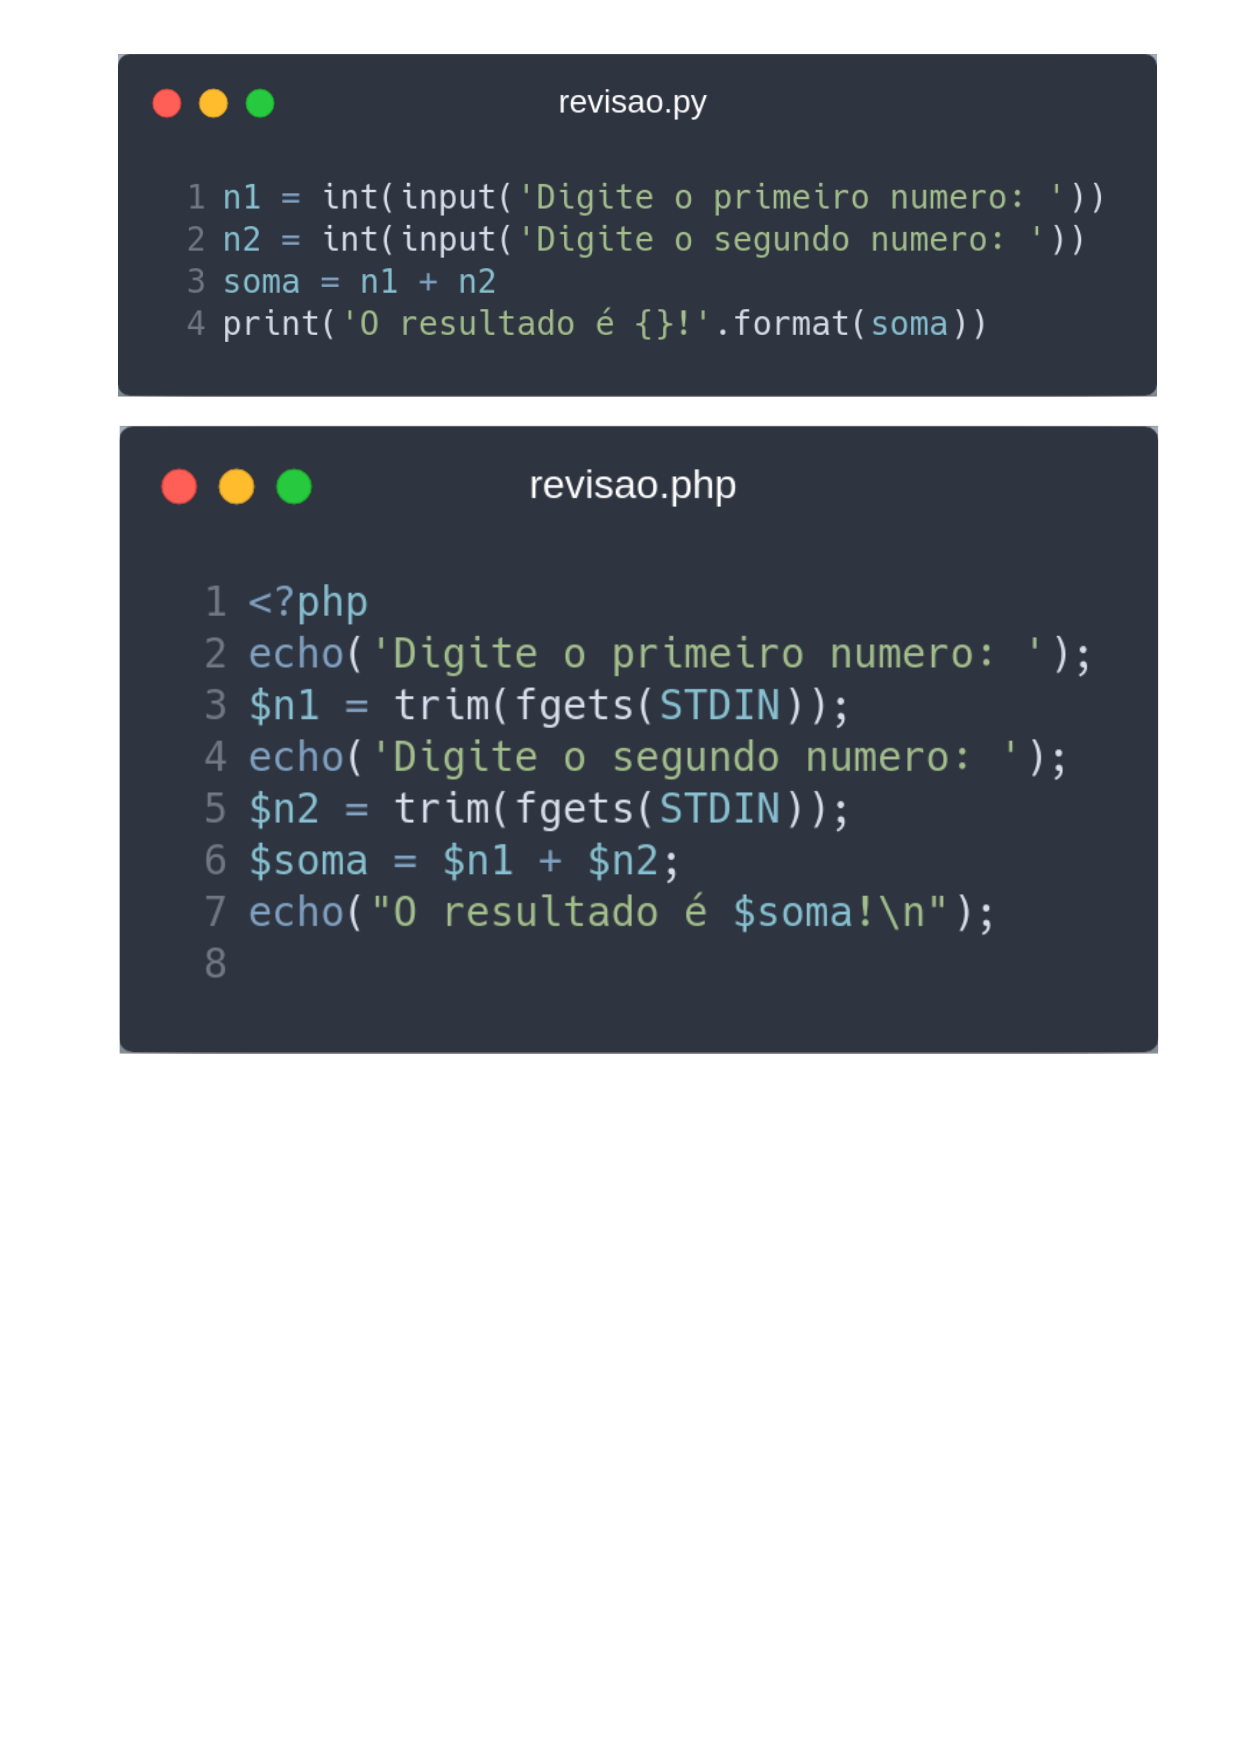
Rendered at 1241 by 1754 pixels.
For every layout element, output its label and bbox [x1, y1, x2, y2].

picture [119, 425, 1159, 1054]
picture [118, 54, 1157, 397]
